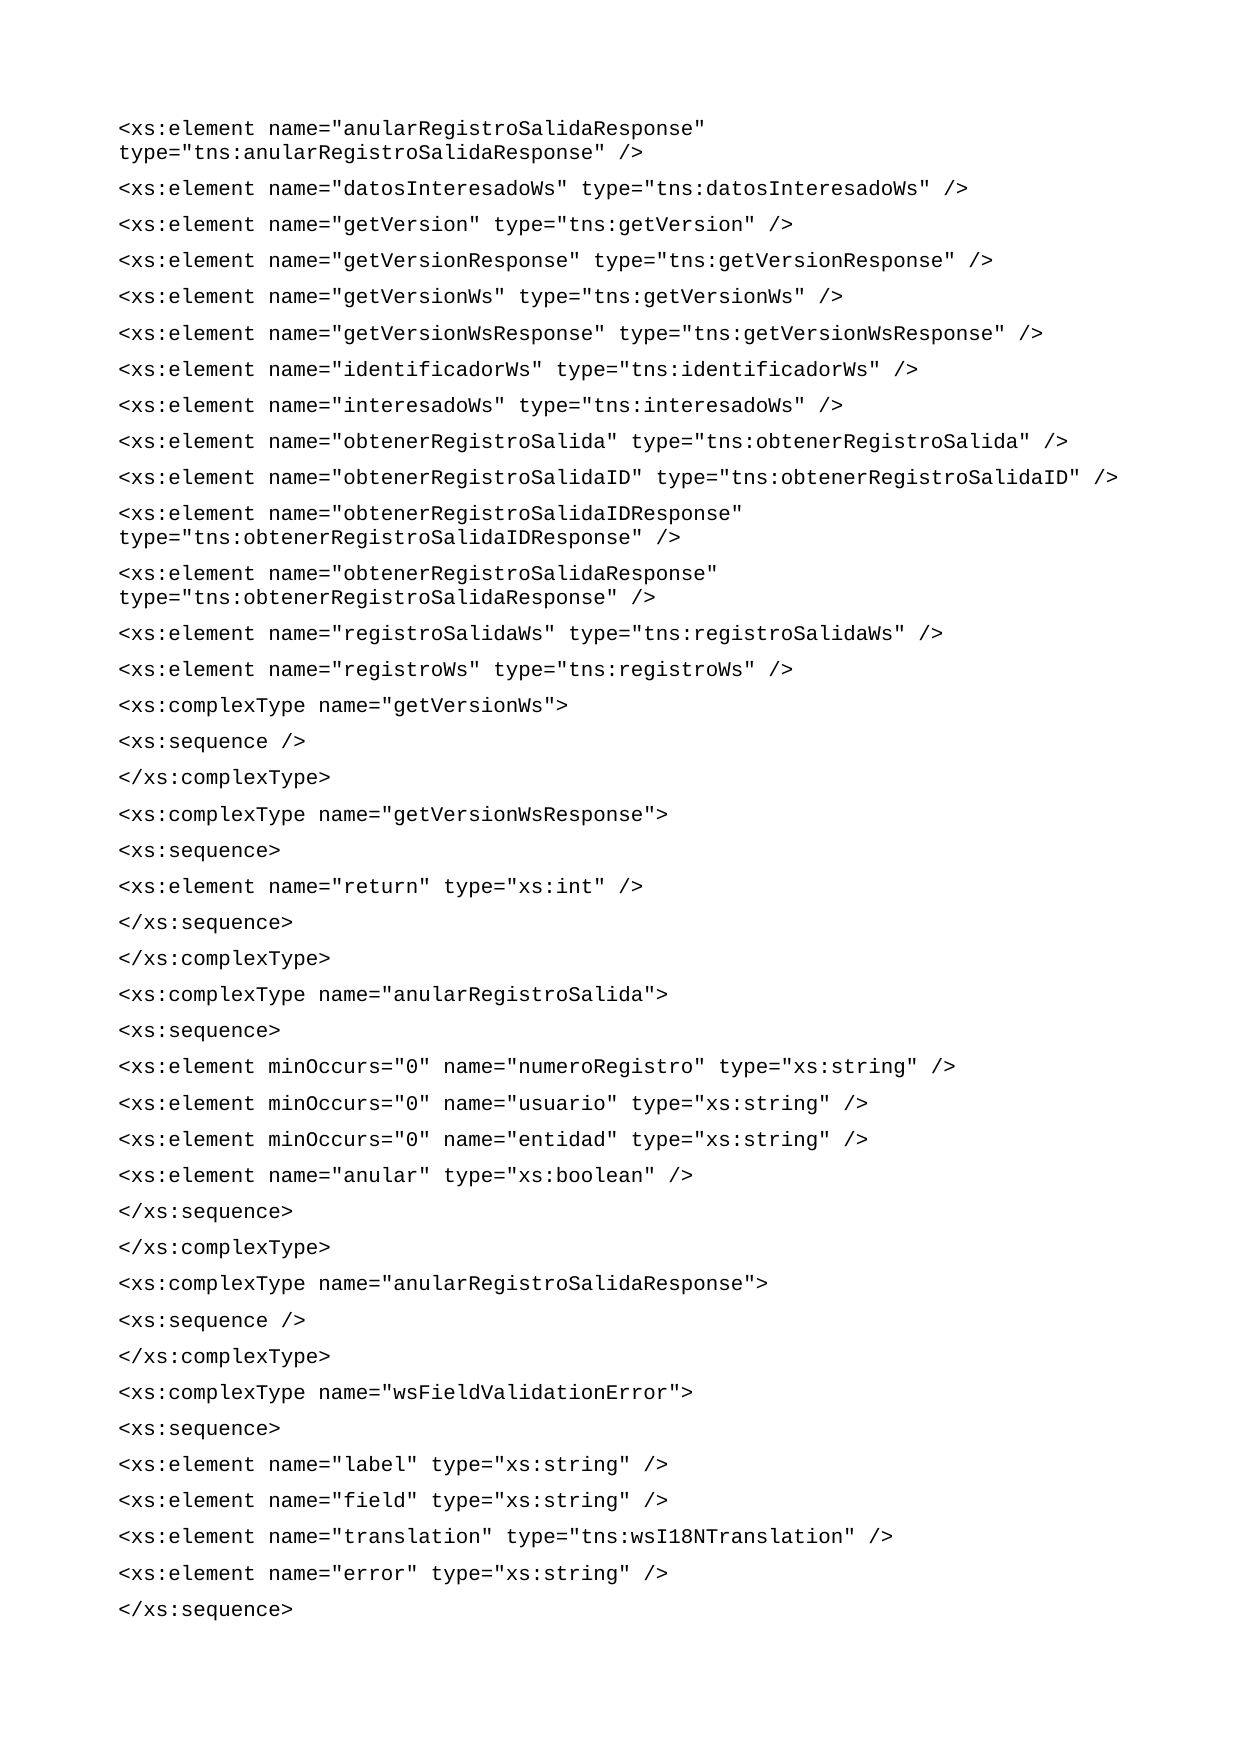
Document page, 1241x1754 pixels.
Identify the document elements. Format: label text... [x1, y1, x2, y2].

text </xs:sequence> [118, 912, 1122, 936]
text <xs:element name="registroWs" type="tns:registroWs" /> [118, 659, 1122, 683]
text <xs:sequence /> [118, 731, 1122, 755]
text <xs:element name="anularRegistroSalidaResponse" type="tns:anularRegistroSalidaResponse" /> [118, 118, 1122, 165]
text <xs:sequence> [118, 1418, 1122, 1442]
text <xs:complexType name="anularRegistroSalida"> [118, 984, 1122, 1008]
text </xs:complexType> [118, 948, 1122, 972]
text <xs:element name="error" type="xs:string" /> [118, 1563, 1122, 1586]
text <xs:element name="datosInteresadoWs" type="tns:datosInteresadoWs" /> [118, 178, 1122, 202]
text <xs:complexType name="getVersionWsResponse"> [118, 803, 1122, 827]
text <xs:element minOccurs="0" name="numeroRegistro" type="xs:string" /> [118, 1057, 1122, 1080]
text </xs:complexType> [118, 767, 1122, 791]
text <xs:element name="translation" type="tns:wsI18NTranslation" /> [118, 1526, 1122, 1550]
text <xs:element name="getVersionWsResponse" type="tns:getVersionWsResponse" /> [118, 322, 1122, 346]
text <xs:element name="return" type="xs:int" /> [118, 876, 1122, 899]
text <xs:complexType name="anularRegistroSalidaResponse"> [118, 1273, 1122, 1297]
text <xs:element minOccurs="0" name="entidad" type="xs:string" /> [118, 1129, 1122, 1152]
text <xs:element name="getVersion" type="tns:getVersion" /> [118, 214, 1122, 238]
text </xs:complexType> [118, 1237, 1122, 1261]
text <xs:complexType name="getVersionWs"> [118, 695, 1122, 719]
text <xs:element name="getVersionWs" type="tns:getVersionWs" /> [118, 286, 1122, 310]
text <xs:element name="getVersionResponse" type="tns:getVersionResponse" /> [118, 250, 1122, 274]
text <xs:element name="label" type="xs:string" /> [118, 1454, 1122, 1478]
text <xs:element name="registroSalidaWs" type="tns:registroSalidaWs" /> [118, 623, 1122, 646]
text <xs:element name="interesadoWs" type="tns:interesadoWs" /> [118, 395, 1122, 418]
text <xs:element name="obtenerRegistroSalidaID" type="tns:obtenerRegistroSalidaID" /> [118, 467, 1122, 491]
text <xs:sequence> [118, 840, 1122, 863]
text <xs:sequence> [118, 1020, 1122, 1044]
text <xs:complexType name="wsFieldValidationError"> [118, 1382, 1122, 1406]
text <xs:element name="obtenerRegistroSalidaResponse" type="tns:obtenerRegistroSalidaResponse" /> [118, 563, 1122, 610]
text <xs:element name="anular" type="xs:boolean" /> [118, 1165, 1122, 1189]
text </xs:sequence> [118, 1201, 1122, 1225]
text </xs:complexType> [118, 1346, 1122, 1369]
text <xs:sequence /> [118, 1309, 1122, 1333]
text <xs:element name="field" type="xs:string" /> [118, 1490, 1122, 1514]
text </xs:sequence> [118, 1599, 1122, 1622]
text <xs:element name="obtenerRegistroSalidaIDResponse" type="tns:obtenerRegistroSalidaIDResponse" /> [118, 503, 1122, 551]
text <xs:element minOccurs="0" name="usuario" type="xs:string" /> [118, 1093, 1122, 1116]
text <xs:element name="obtenerRegistroSalida" type="tns:obtenerRegistroSalida" /> [118, 431, 1122, 454]
text <xs:element name="identificadorWs" type="tns:identificadorWs" /> [118, 359, 1122, 382]
